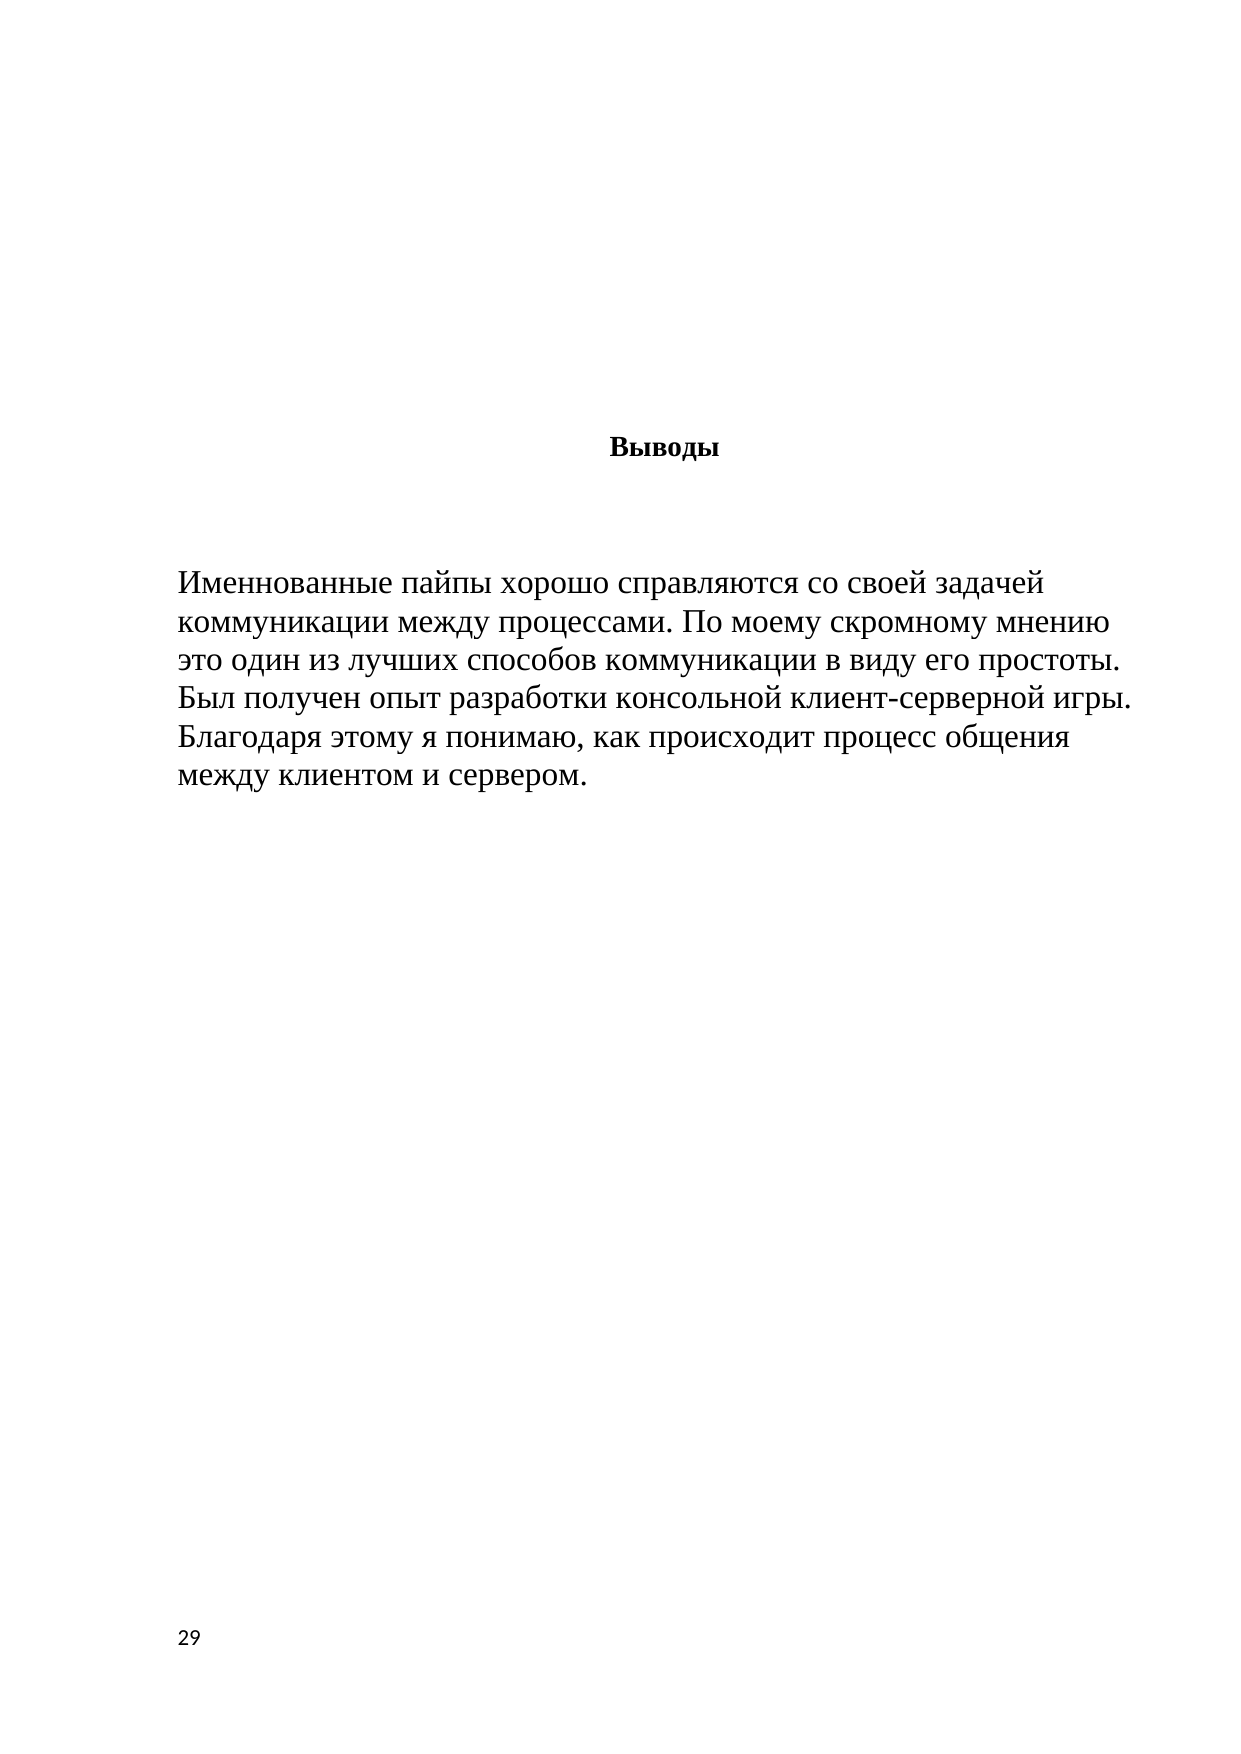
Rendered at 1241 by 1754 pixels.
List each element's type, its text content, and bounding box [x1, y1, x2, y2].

text Выводы [177, 429, 1152, 462]
text Именнованные пайпы хорошо справляются со своей задачей коммуникации между процессами. По моему скромному мнению это один из лучших способов коммуникации в виду его простоты. Был получен опыт разработки консольной клиент-серверной игры. Благодаря этому я понимаю, как происходит процесс общения между клиентом и сервером. [177, 563, 1152, 793]
